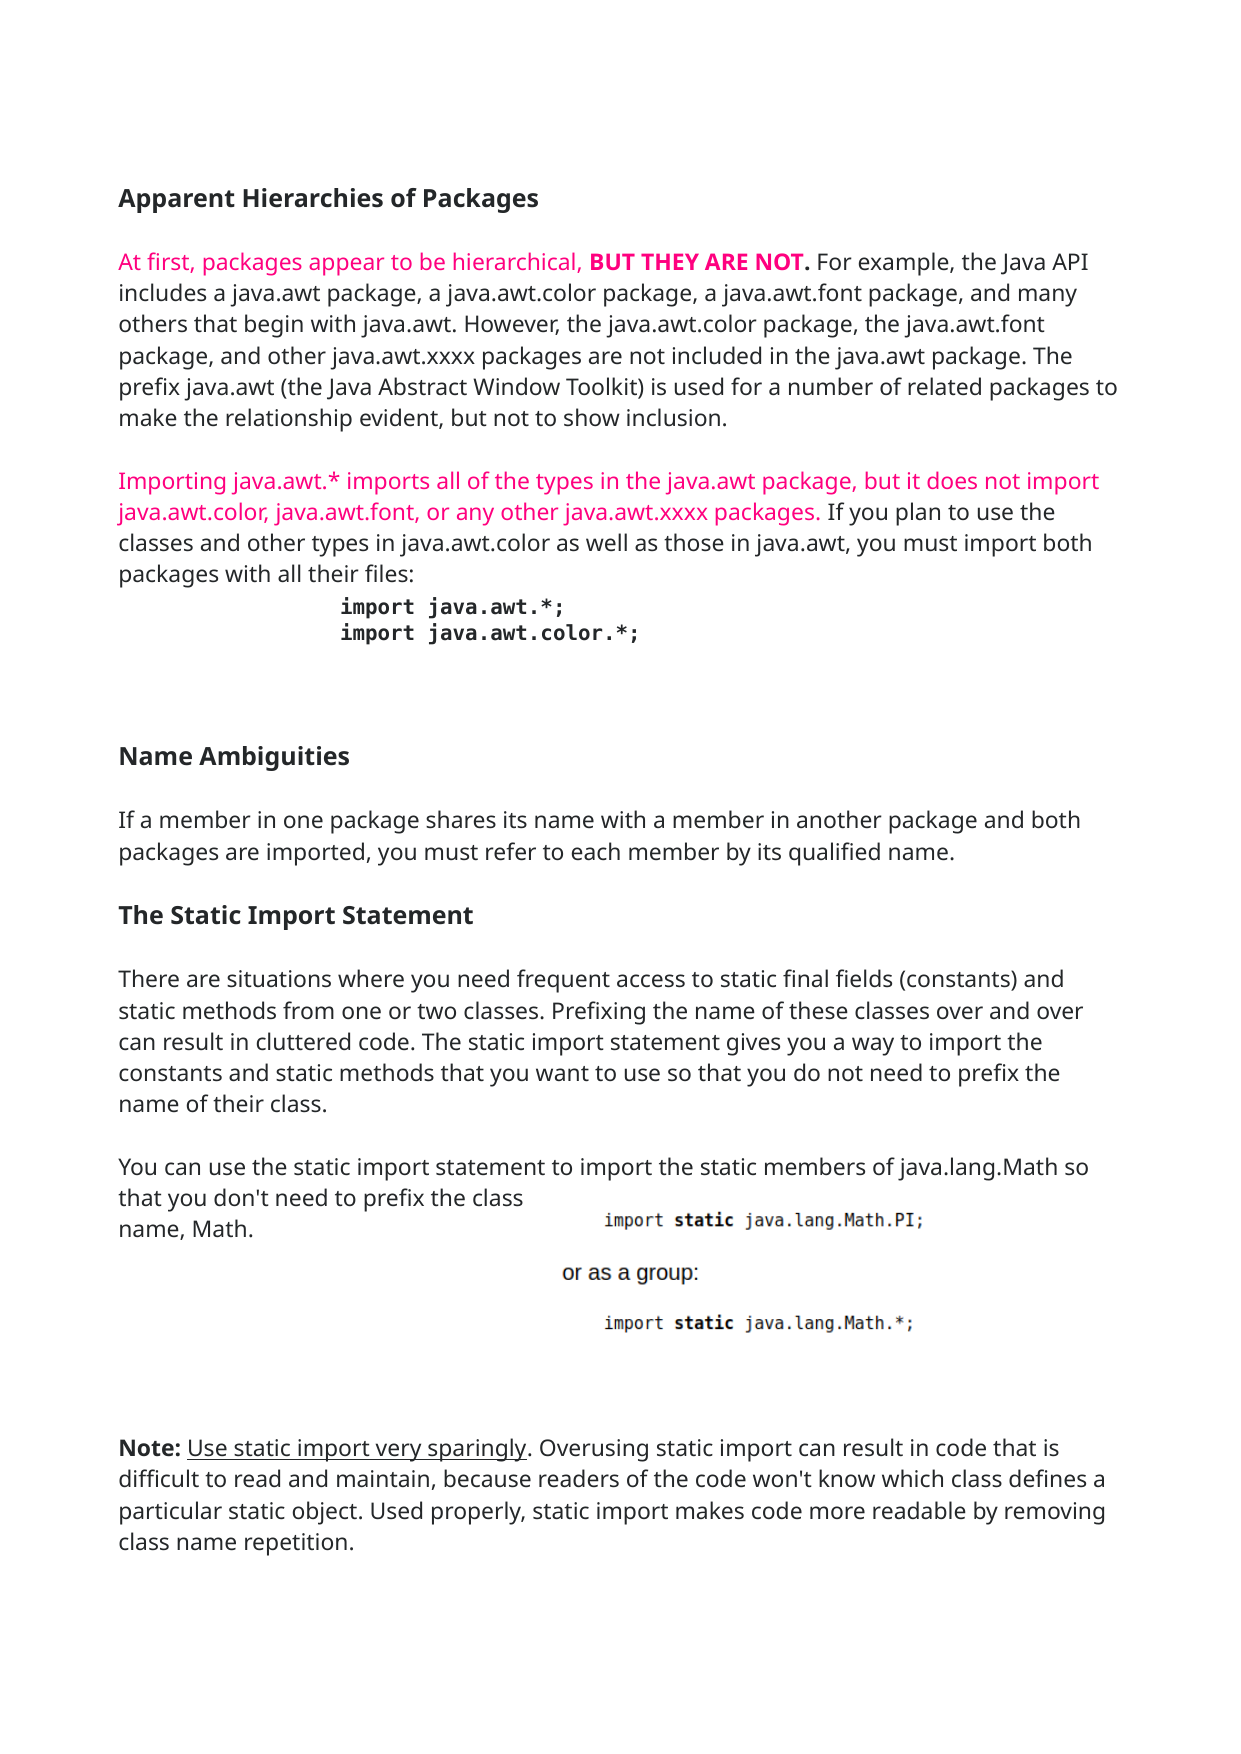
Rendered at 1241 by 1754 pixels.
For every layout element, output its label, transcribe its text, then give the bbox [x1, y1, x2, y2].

text Apparent Hierarchies of Packages [118, 181, 1122, 215]
text You can use the static import statement to import the static members of java.lang.Math so that you don't need to prefix the class name, Math. [118, 1151, 1122, 1244]
text There are situations where you need frequent access to static final fields (constants) and static methods from one or two classes. Prefixing the name of these classes over and over can result in cluttered code. The static import statement gives you a way to import the constants and static methods that you want to use so that you do not need to prefix the name of their class. [118, 963, 1122, 1119]
picture [555, 1204, 926, 1337]
text import java.awt.color.*; [118, 621, 1122, 645]
text Name Ambiguities [118, 739, 1122, 773]
text Note: Use static import very sparingly. Overusing static import can result in code that is difficult to read and maintain, because readers of the code won't know which class defines a particular static object. Used properly, static import makes code more readable by removing class name repetition. [118, 1432, 1122, 1557]
text import java.awt.*; [118, 590, 1122, 621]
text The Static Import Statement [118, 898, 1122, 932]
text At first, packages appear to be hierarchical, BUT THEY ARE NOT. For example, the Java API includes a java.awt package, a java.awt.color package, a java.awt.font package, and many others that begin with java.awt. However, the java.awt.color package, the java.awt.font package, and other java.awt.xxxx packages are not included in the java.awt package. The prefix java.awt (the Java Abstract Window Toolkit) is used for a number of related packages to make the relationship evident, but not to show inclusion. [118, 246, 1122, 433]
text If a member in one package shares its name with a member in another package and both packages are imported, you must refer to each member by its qualified name. [118, 804, 1122, 867]
text Importing java.awt.* imports all of the types in the java.awt package, but it does not import java.awt.color, java.awt.font, or any other java.awt.xxxx packages. If you plan to use the classes and other types in java.awt.color as well as those in java.awt, you must import both packages with all their files: [118, 465, 1122, 590]
